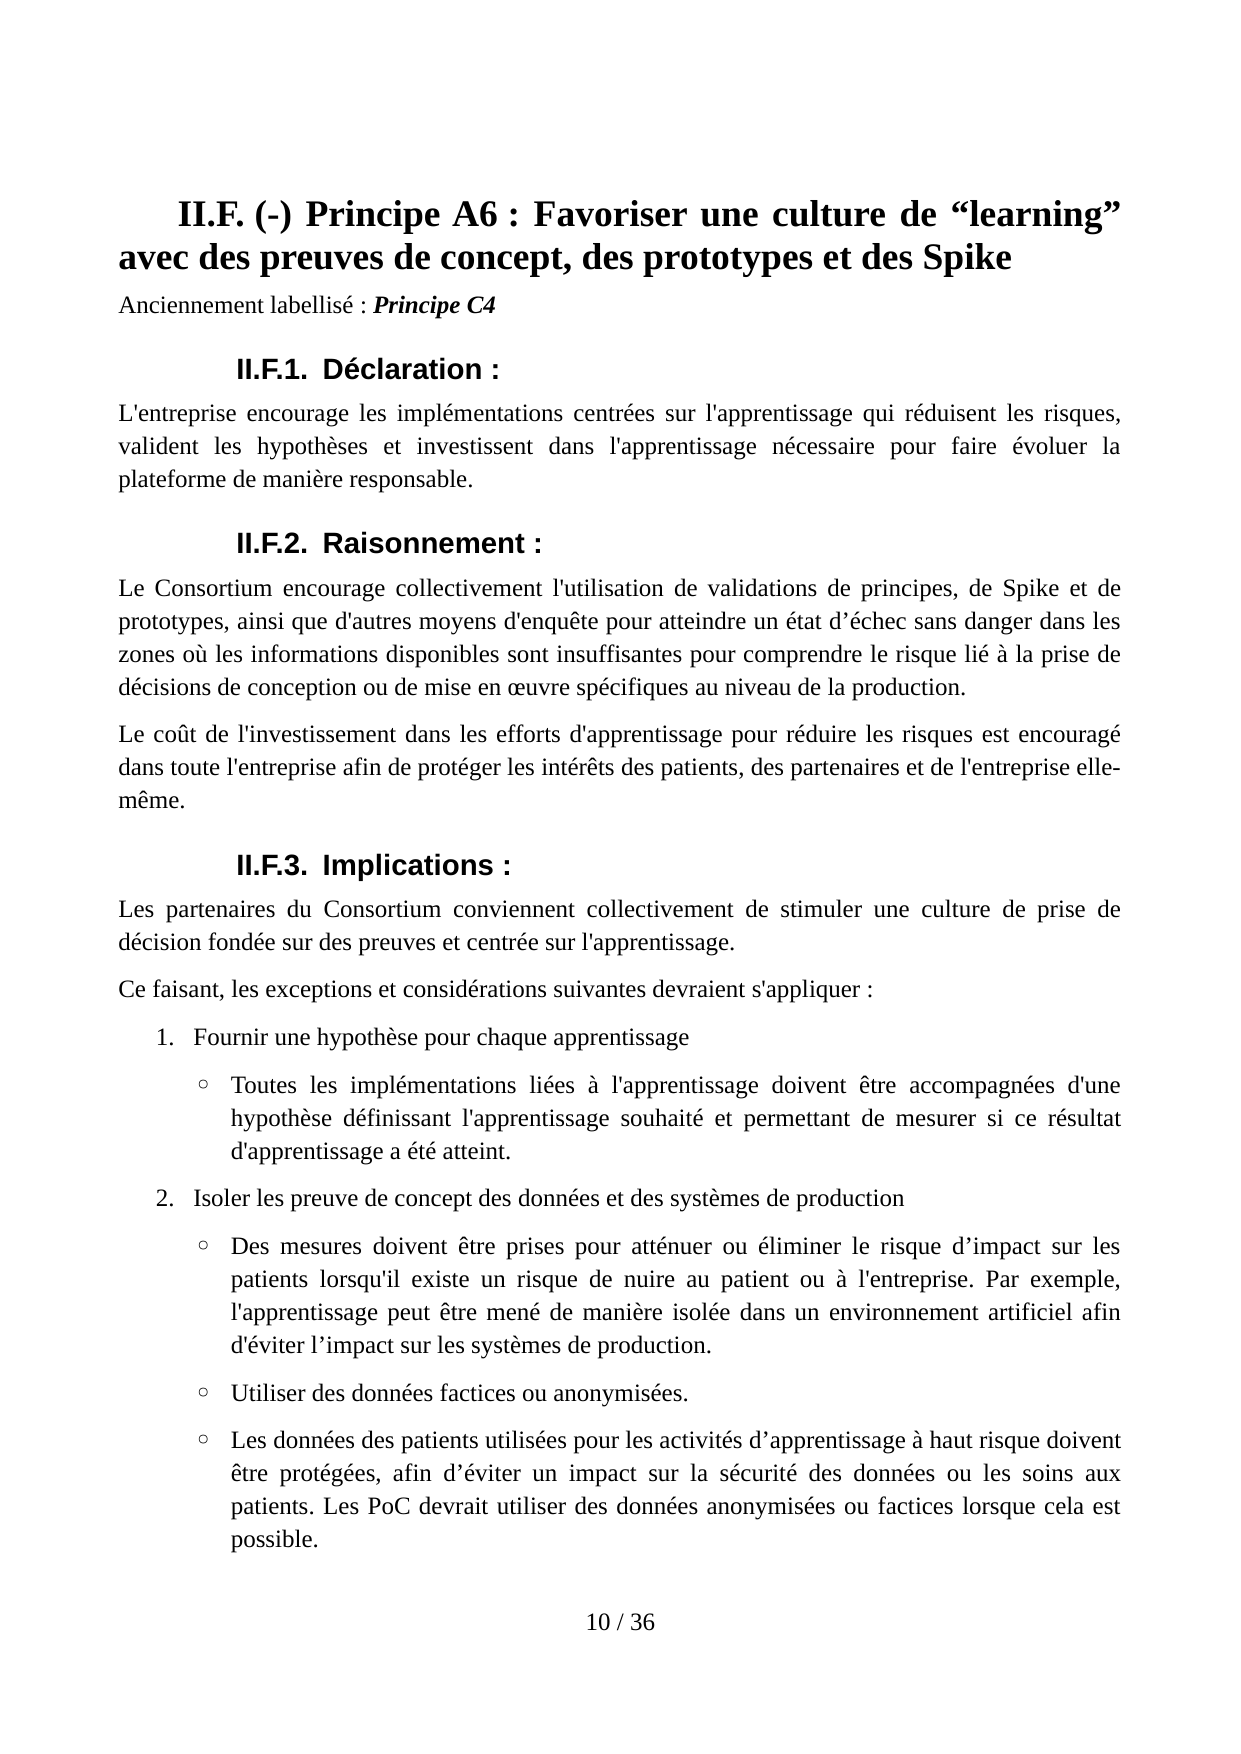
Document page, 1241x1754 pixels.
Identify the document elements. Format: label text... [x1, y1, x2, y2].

list Des mesures doivent être prises pour atténuer ou éliminer le risque d’impact sur les patients lorsqu'il existe un risque de nuire au patient ou à l'entreprise. Par exemple, l'apprentissage peut être mené de manière isolée dans un environnement artificiel afin d'éviter l’impact sur les systèmes de production. [193, 1231, 1122, 1359]
list Isoler les preuve de concept des données et des systèmes de production [156, 1183, 1122, 1212]
text Ce faisant, les exceptions et considérations suivantes devraient s'appliquer : [118, 974, 1122, 1003]
text Le Consortium encourage collectivement l'utilisation de validations de principes, de Spike et de prototypes, ainsi que d'autres moyens d'enquête pour atteindre un état d’échec sans danger dans les zones où les informations disponibles sont insuffisantes pour comprendre le risque lié à la prise de décisions de conception ou de mise en œuvre spécifiques au niveau de la production. [118, 573, 1122, 701]
list Toutes les implémentations liées à l'apprentissage doivent être accompagnées d'une hypothèse définissant l'apprentissage souhaité et permettant de mesurer si ce résultat d'apprentissage a été atteint. [193, 1070, 1122, 1164]
subtitle Déclaration : [118, 352, 1122, 386]
text Le coût de l'investissement dans les efforts d'apprentissage pour réduire les risques est encouragé dans toute l'entreprise afin de protéger les intérêts des patients, des partenaires et de l'entreprise elle-même. [118, 719, 1122, 814]
subtitle (-) Principe A6 : Favoriser une culture de “learning” avec des preuves de concept, des prototypes et des Spike [118, 191, 1122, 277]
subtitle Implications : [118, 848, 1122, 881]
list Fournir une hypothèse pour chaque apprentissage [156, 1022, 1122, 1051]
text Anciennement labellisé : Principe C4 [118, 290, 1122, 318]
subtitle Raisonnement : [118, 526, 1122, 560]
text L'entreprise encourage les implémentations centrées sur l'apprentissage qui réduisent les risques, valident les hypothèses et investissent dans l'apprentissage nécessaire pour faire évoluer la plateforme de manière responsable. [118, 398, 1122, 493]
list Utiliser des données factices ou anonymisées. [193, 1378, 1122, 1406]
text Les partenaires du Consortium conviennent collectivement de stimuler une culture de prise de décision fondée sur des preuves et centrée sur l'apprentissage. [118, 894, 1122, 956]
list Les données des patients utilisées pour les activités d’apprentissage à haut risque doivent être protégées, afin d’éviter un impact sur la sécurité des données ou les soins aux patients. Les PoC devrait utiliser des données anonymisées ou factices lorsque cela est possible. [193, 1425, 1122, 1553]
